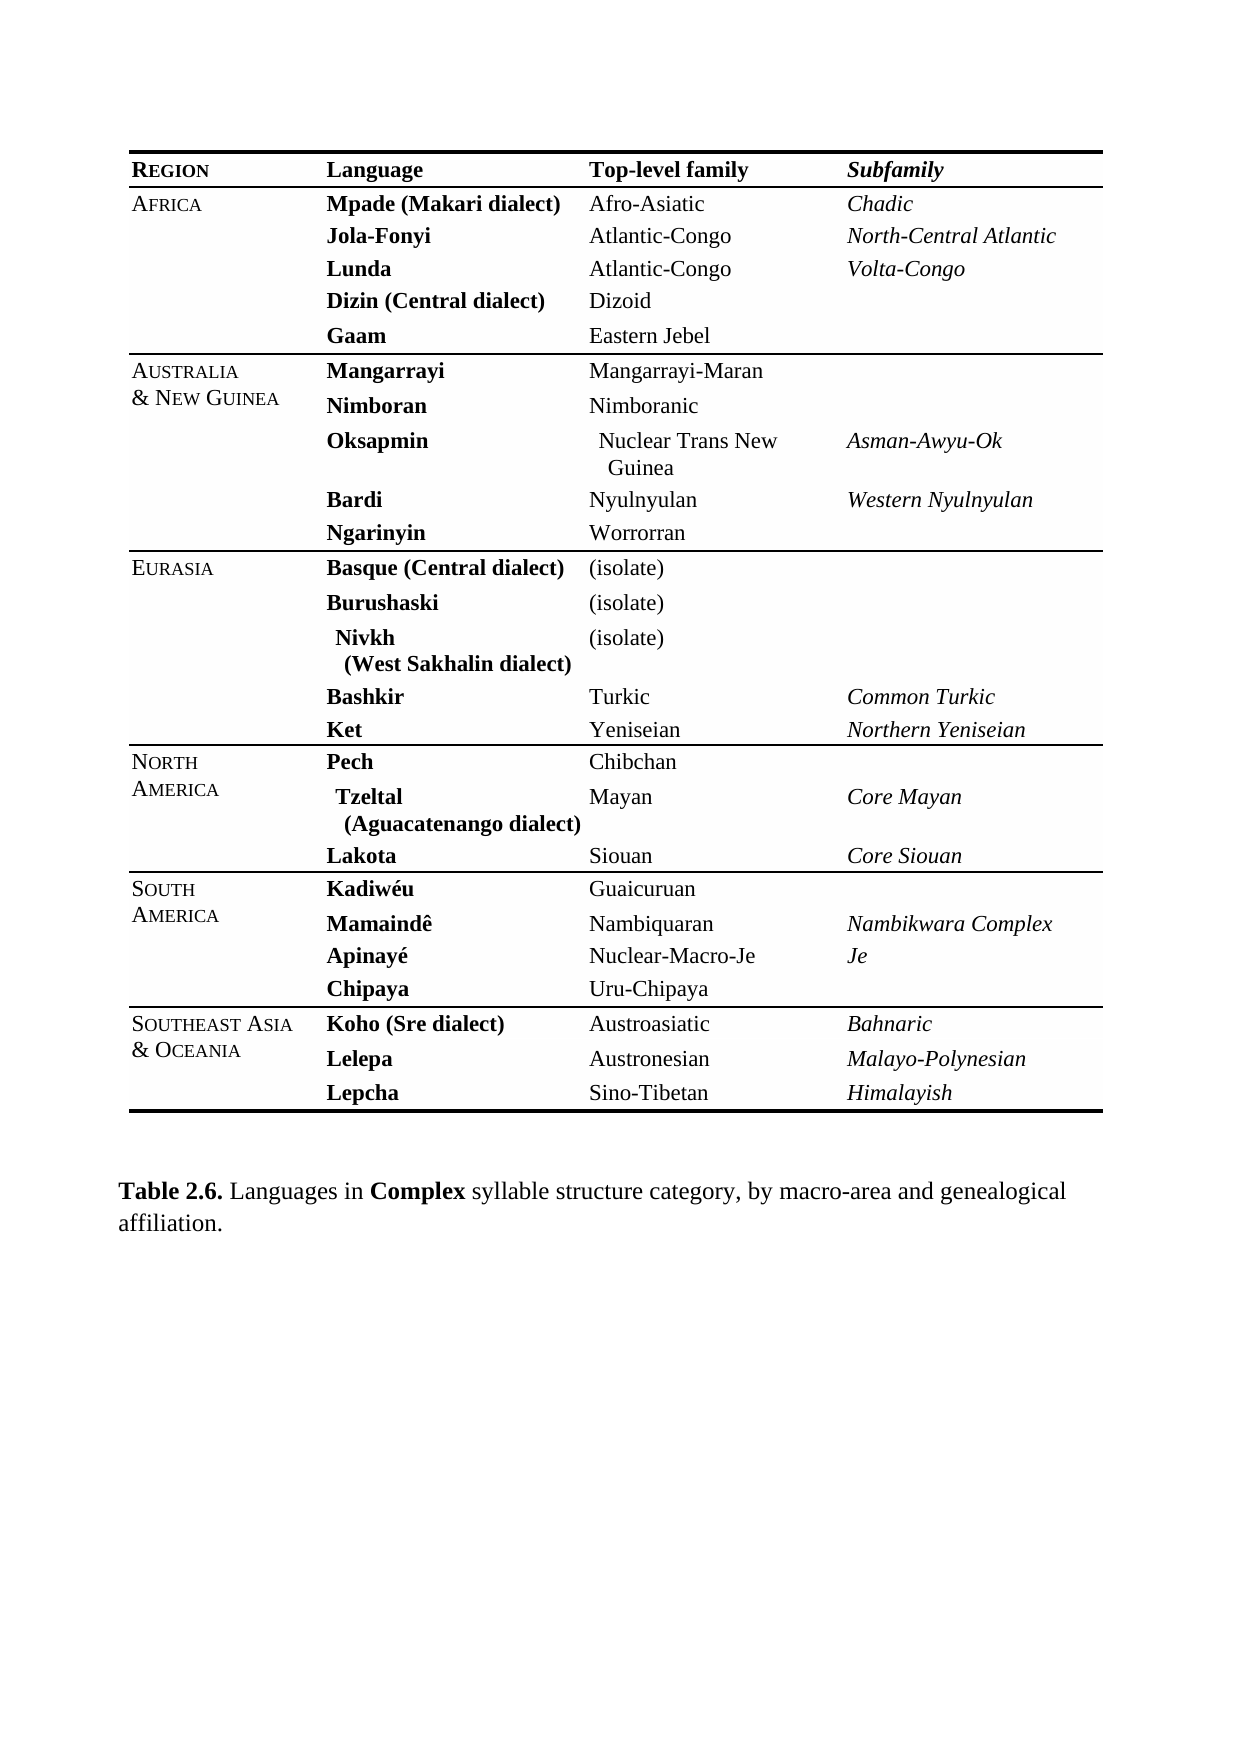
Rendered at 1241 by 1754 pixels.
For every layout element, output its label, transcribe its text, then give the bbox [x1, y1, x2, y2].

table_cell Chibchan [587, 746, 845, 779]
table_cell Dizin (Central dialect) [324, 283, 587, 318]
table_cell Austronesian [587, 1039, 845, 1073]
table_cell Chadic [845, 188, 1103, 218]
table_cell [845, 552, 1103, 585]
table_cell Atlantic-Congo [587, 218, 845, 251]
table_cell [845, 620, 1103, 679]
table_cell [845, 873, 1103, 906]
table_cell Southeast Asia & Oceania [129, 1008, 324, 1109]
table_cell North-Central Atlantic [845, 218, 1103, 251]
table_cell North America [129, 746, 324, 871]
table_cell Nuclear-Macro-Je [587, 938, 845, 971]
table_cell (isolate) [587, 585, 845, 620]
table_cell [845, 355, 1103, 388]
table_cell Dizoid [587, 283, 845, 318]
table_cell Atlantic-Congo [587, 251, 845, 283]
table_cell Core Mayan [845, 779, 1103, 838]
table_cell Gaam [324, 318, 587, 353]
table_header Language [324, 154, 587, 186]
table_cell Siouan [587, 838, 845, 871]
table_cell [845, 388, 1103, 423]
table_cell Sino-Tibetan [587, 1073, 845, 1109]
table_cell Chipaya [324, 971, 587, 1006]
table_cell Nyulnyulan [587, 482, 845, 515]
table_cell Burushaski [324, 585, 587, 620]
table_cell Austroasiatic [587, 1008, 845, 1038]
table_cell [845, 283, 1103, 318]
table_cell Lunda [324, 251, 587, 283]
table_cell Nambikwara Complex [845, 906, 1103, 938]
table_cell Mpade (Makari dialect) [324, 188, 587, 218]
table_cell Basque (Central dialect) [324, 552, 587, 585]
table_cell Je [845, 938, 1103, 971]
table_cell Mayan [587, 779, 845, 838]
table_cell Worrorran [587, 515, 845, 550]
table_cell Jola-Fonyi [324, 218, 587, 251]
table_cell Oksapmin [324, 423, 587, 482]
table_cell (isolate) [587, 620, 845, 679]
table_cell Afro-Asiatic [587, 188, 845, 218]
table_cell Lelepa [324, 1039, 587, 1073]
table_cell Turkic [587, 679, 845, 711]
table_header Subfamily [845, 154, 1103, 186]
table_cell Apinayé [324, 938, 587, 971]
table_cell Eastern Jebel [587, 318, 845, 353]
table_cell Australia & New Guinea [129, 355, 324, 550]
table_cell Africa [129, 188, 324, 353]
table_cell Asman-Awyu-Ok [845, 423, 1103, 482]
table_cell Bahnaric [845, 1008, 1103, 1038]
table_cell Bashkir [324, 679, 587, 711]
table_cell [845, 585, 1103, 620]
table_cell Pech [324, 746, 587, 779]
table_cell Nambiquaran [587, 906, 845, 938]
table_cell Kadiwéu [324, 873, 587, 906]
table_cell [845, 971, 1103, 1006]
table_cell Nimboranic [587, 388, 845, 423]
table_cell (isolate) [587, 552, 845, 585]
table_cell Himalayish [845, 1073, 1103, 1109]
table_cell Lakota [324, 838, 587, 871]
table_cell Ngarinyin [324, 515, 587, 550]
table_cell Northern Yeniseian [845, 711, 1103, 744]
table_cell Malayo-Polynesian [845, 1039, 1103, 1073]
table_cell Nuclear Trans New Guinea [587, 423, 845, 482]
table_cell Common Turkic [845, 679, 1103, 711]
table_cell Lepcha [324, 1073, 587, 1109]
table_cell Tzeltal (Aguacatenango dialect) [324, 779, 587, 838]
table_cell South America [129, 873, 324, 1006]
table_header Top-level family [587, 154, 845, 186]
table_cell Eurasia [129, 552, 324, 744]
table_cell Western Nyulnyulan [845, 482, 1103, 515]
table_cell Guaicuruan [587, 873, 845, 906]
table_cell Ket [324, 711, 587, 744]
table_cell Core Siouan [845, 838, 1103, 871]
table_cell Mangarrayi [324, 355, 587, 388]
text Table 2.6. Languages in Complex syllable structure category, by macro-area and genealogical affiliation. [118, 1176, 1122, 1237]
table_cell [845, 515, 1103, 550]
table_cell Nimboran [324, 388, 587, 423]
table_cell Mangarrayi-Maran [587, 355, 845, 388]
table_cell Yeniseian [587, 711, 845, 744]
table_cell [845, 318, 1103, 353]
table_cell [845, 746, 1103, 779]
table_cell Mamaindê [324, 906, 587, 938]
table_cell Koho (Sre dialect) [324, 1008, 587, 1038]
table_header Region [129, 154, 324, 186]
table_cell Volta-Congo [845, 251, 1103, 283]
table_cell Bardi [324, 482, 587, 515]
table_cell Uru-Chipaya [587, 971, 845, 1006]
table_cell Nivkh (West Sakhalin dialect) [324, 620, 587, 679]
